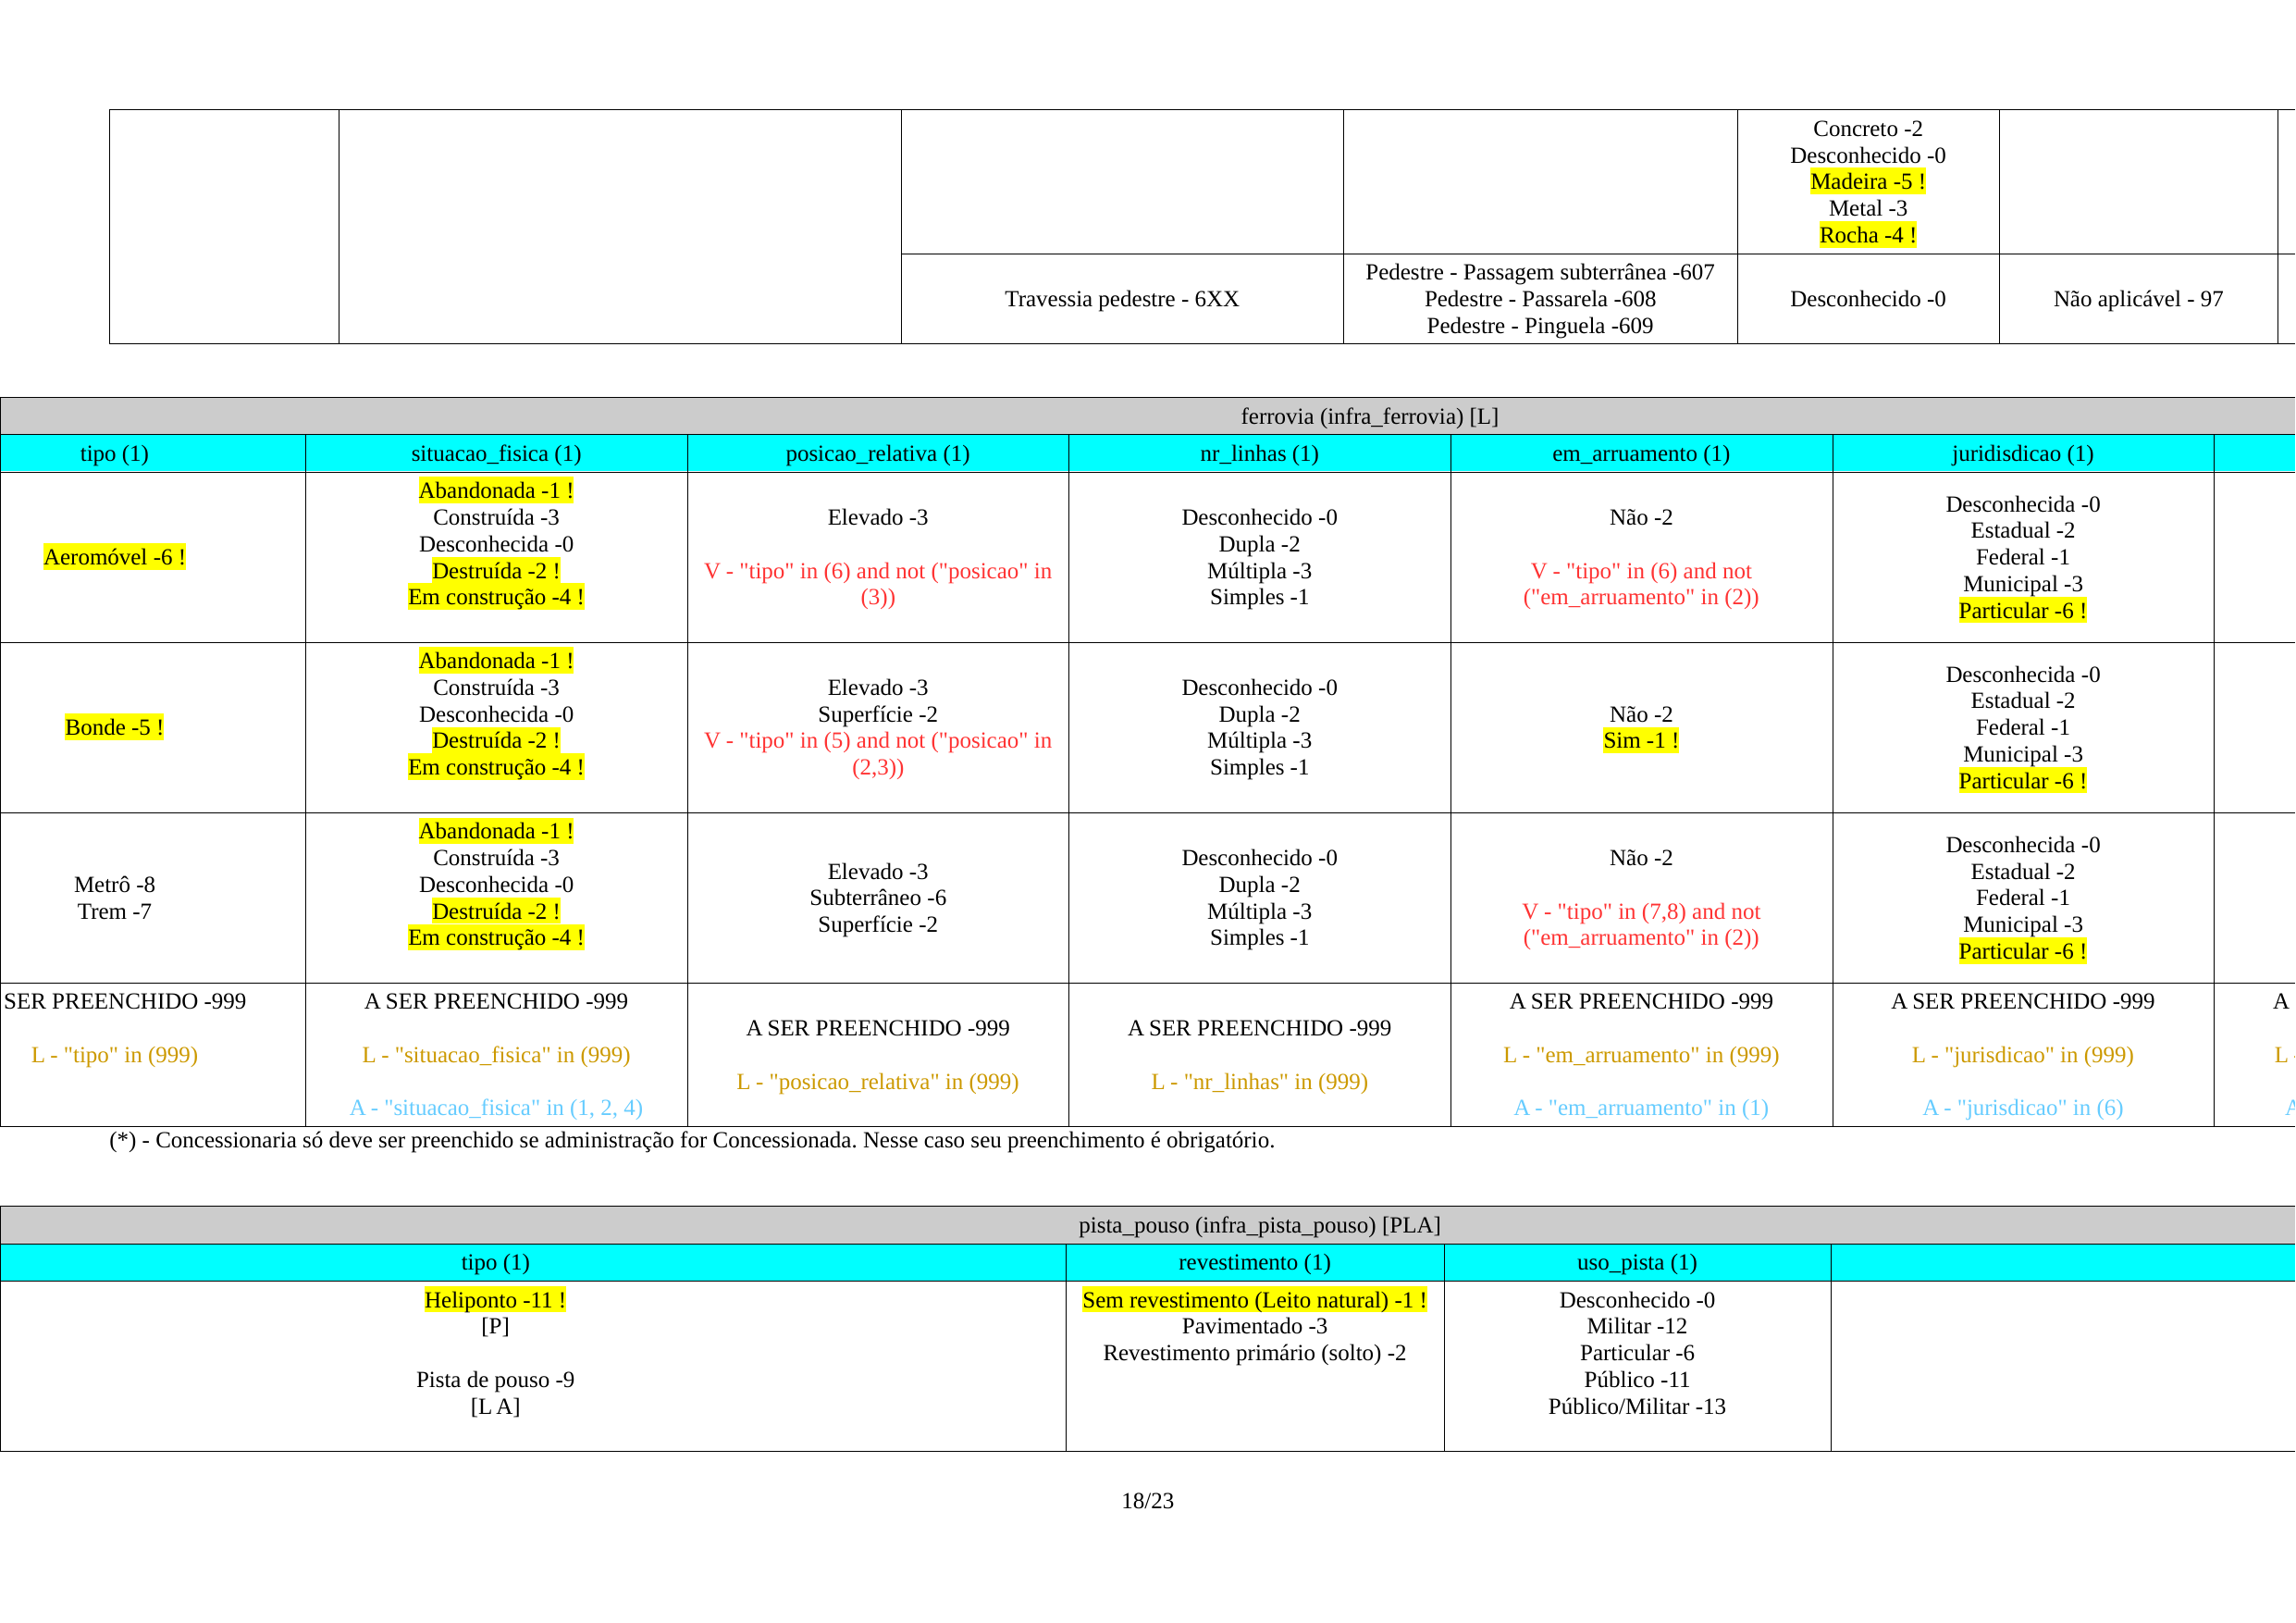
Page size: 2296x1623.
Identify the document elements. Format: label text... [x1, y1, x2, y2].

table_cell A SER PREENCHIDO -999 L - "em_arruamento" in (999) A - "em_arruamento" in (1) [1451, 984, 1833, 1126]
table_cell tipo (1) [1, 435, 305, 471]
table_cell juridisdicao (1) [1833, 435, 2214, 471]
table_cell situacao_fisica (1) [1832, 1245, 2295, 1281]
text (*) - Concessionaria só deve ser preenchido se administração for Concessionada. Nesse caso seu preenchimento é obrigatório. [109, 1127, 2186, 1153]
table_cell Abandonada -1 ! Construída -3 Desconhecida -0 Destruída -2 ! Em construção -4 ! [1832, 1282, 2295, 1451]
table_cell tipo (1) [1, 1245, 1066, 1281]
table_cell [339, 110, 901, 343]
table_cell Desconhecido -0 Dupla -2 Múltipla -3 Simples -1 [1069, 813, 1450, 983]
table_cell [902, 110, 1343, 253]
table_cell Sem revestimento (Leito natural) -1 ! Pavimentado -3 Revestimento primário (solto) -2 [1067, 1282, 1444, 1451]
table_cell Concessionada -7 Desconhecida -0 Estadual -2 Federal -1 Municipal -3 Particular -6 ! [2215, 643, 2295, 812]
table_cell 0 [2278, 254, 2295, 343]
table_cell Aeromóvel -6 ! [1, 473, 305, 641]
table_cell em_arruamento (1) [1451, 435, 1833, 471]
table_cell A SER PREENCHIDO -999 L - "tipo" in (999) [1, 984, 305, 1126]
table_cell Travessia pedestre - 6XX [902, 254, 1343, 343]
table_cell Desconhecida -0 Estadual -2 Federal -1 Municipal -3 Particular -6 ! [1833, 473, 2214, 641]
table_cell Desconhecido -0 [1738, 254, 1999, 343]
table_cell A SER PREENCHIDO -999 L - "nr_linhas" in (999) [1069, 984, 1450, 1126]
table_cell Heliponto -11 ! [P] Pista de pouso -9 [L A] [1, 1282, 1066, 1451]
table_cell Desconhecido -0 Militar -12 Particular -6 Público -11 Público/Militar -13 [1445, 1282, 1831, 1451]
table_cell Concessionada -7 Desconhecida -0 Estadual -2 Federal -1 Municipal -3 Particular -6 ! [2215, 813, 2295, 983]
table_cell posicao_relativa (1) [688, 435, 1068, 471]
table_cell [2000, 110, 2277, 253]
table_cell Concessionada -7 Desconhecida -0 Estadual -2 Federal -1 Municipal -3 Particular -6 ! [2215, 473, 2295, 641]
table_cell nr_linhas (1) [1069, 435, 1450, 471]
table_cell Elevado -3 Superfície -2 V - "tipo" in (5) and not ("posicao" in (2,3)) [688, 643, 1068, 812]
table_cell Pedestre - Passagem subterrânea -607 Pedestre - Passarela -608 Pedestre - Pinguela -609 [1344, 254, 1737, 343]
table_cell Desconhecido -0 Dupla -2 Múltipla -3 Simples -1 [1069, 643, 1450, 812]
table_cell Não -2 V - "tipo" in (6) and not ("em_arruamento" in (2)) [1451, 473, 1833, 641]
table_cell administracao (1) [2215, 435, 2295, 471]
table_header ferrovia (infra_ferrovia) [L] [1, 398, 2295, 434]
table_cell Elevado -3 Subterrâneo -6 Superfície -2 [688, 813, 1068, 983]
table_cell Desconhecido -0 Dupla -2 Múltipla -3 Simples -1 [1069, 473, 1450, 641]
table_cell Abandonada -1 ! Construída -3 Desconhecida -0 Destruída -2 ! Em construção -4 ! [306, 643, 687, 812]
table_cell Concreto -2 Desconhecido -0 Madeira -5 ! Metal -3 Rocha -4 ! [1738, 110, 1999, 253]
table_cell Não -2 Sim -1 ! [1451, 643, 1833, 812]
table_cell Abandonada -1 ! Construída -3 Desconhecida -0 Destruída -2 ! Em construção -4 ! [306, 813, 687, 983]
table_cell situacao_fisica (1) [306, 435, 687, 471]
table_cell Não -2 V - "tipo" in (7,8) and not ("em_arruamento" in (2)) [1451, 813, 1833, 983]
table_cell Não aplicável - 97 [2000, 254, 2277, 343]
table_cell A SER PREENCHIDO -999 L - "situacao_fisica" in (999) A - "situacao_fisica" in (1, 2, 4) [306, 984, 687, 1126]
table_cell [1344, 110, 1737, 253]
table_cell revestimento (1) [1067, 1245, 1444, 1281]
table_header pista_pouso (infra_pista_pouso) [PLA] [1, 1207, 2295, 1244]
table_cell Bonde -5 ! [1, 643, 305, 812]
table_cell A SER PREENCHIDO -999 L - "posicao_relativa" in (999) [688, 984, 1068, 1126]
table_cell A SER PREENCHIDO -999 L - "administracao" in (999) A - "administracao" in (6) [2215, 984, 2295, 1126]
table_cell Abandonada -1 ! Construída -3 Desconhecida -0 Destruída -2 ! Em construção -4 ! [306, 473, 687, 641]
table_cell uso_pista (1) [1445, 1245, 1831, 1281]
table_cell Desconhecida -0 Estadual -2 Federal -1 Municipal -3 Particular -6 ! [1833, 813, 2214, 983]
table_cell 0 [2278, 110, 2295, 253]
table_cell Desconhecida -0 Estadual -2 Federal -1 Municipal -3 Particular -6 ! [1833, 643, 2214, 812]
table_cell [110, 110, 339, 343]
table_cell A SER PREENCHIDO -999 L - "jurisdicao" in (999) A - "jurisdicao" in (6) [1833, 984, 2214, 1126]
table_cell Elevado -3 V - "tipo" in (6) and not ("posicao" in (3)) [688, 473, 1068, 641]
table_cell Metrô -8 Trem -7 [1, 813, 305, 983]
